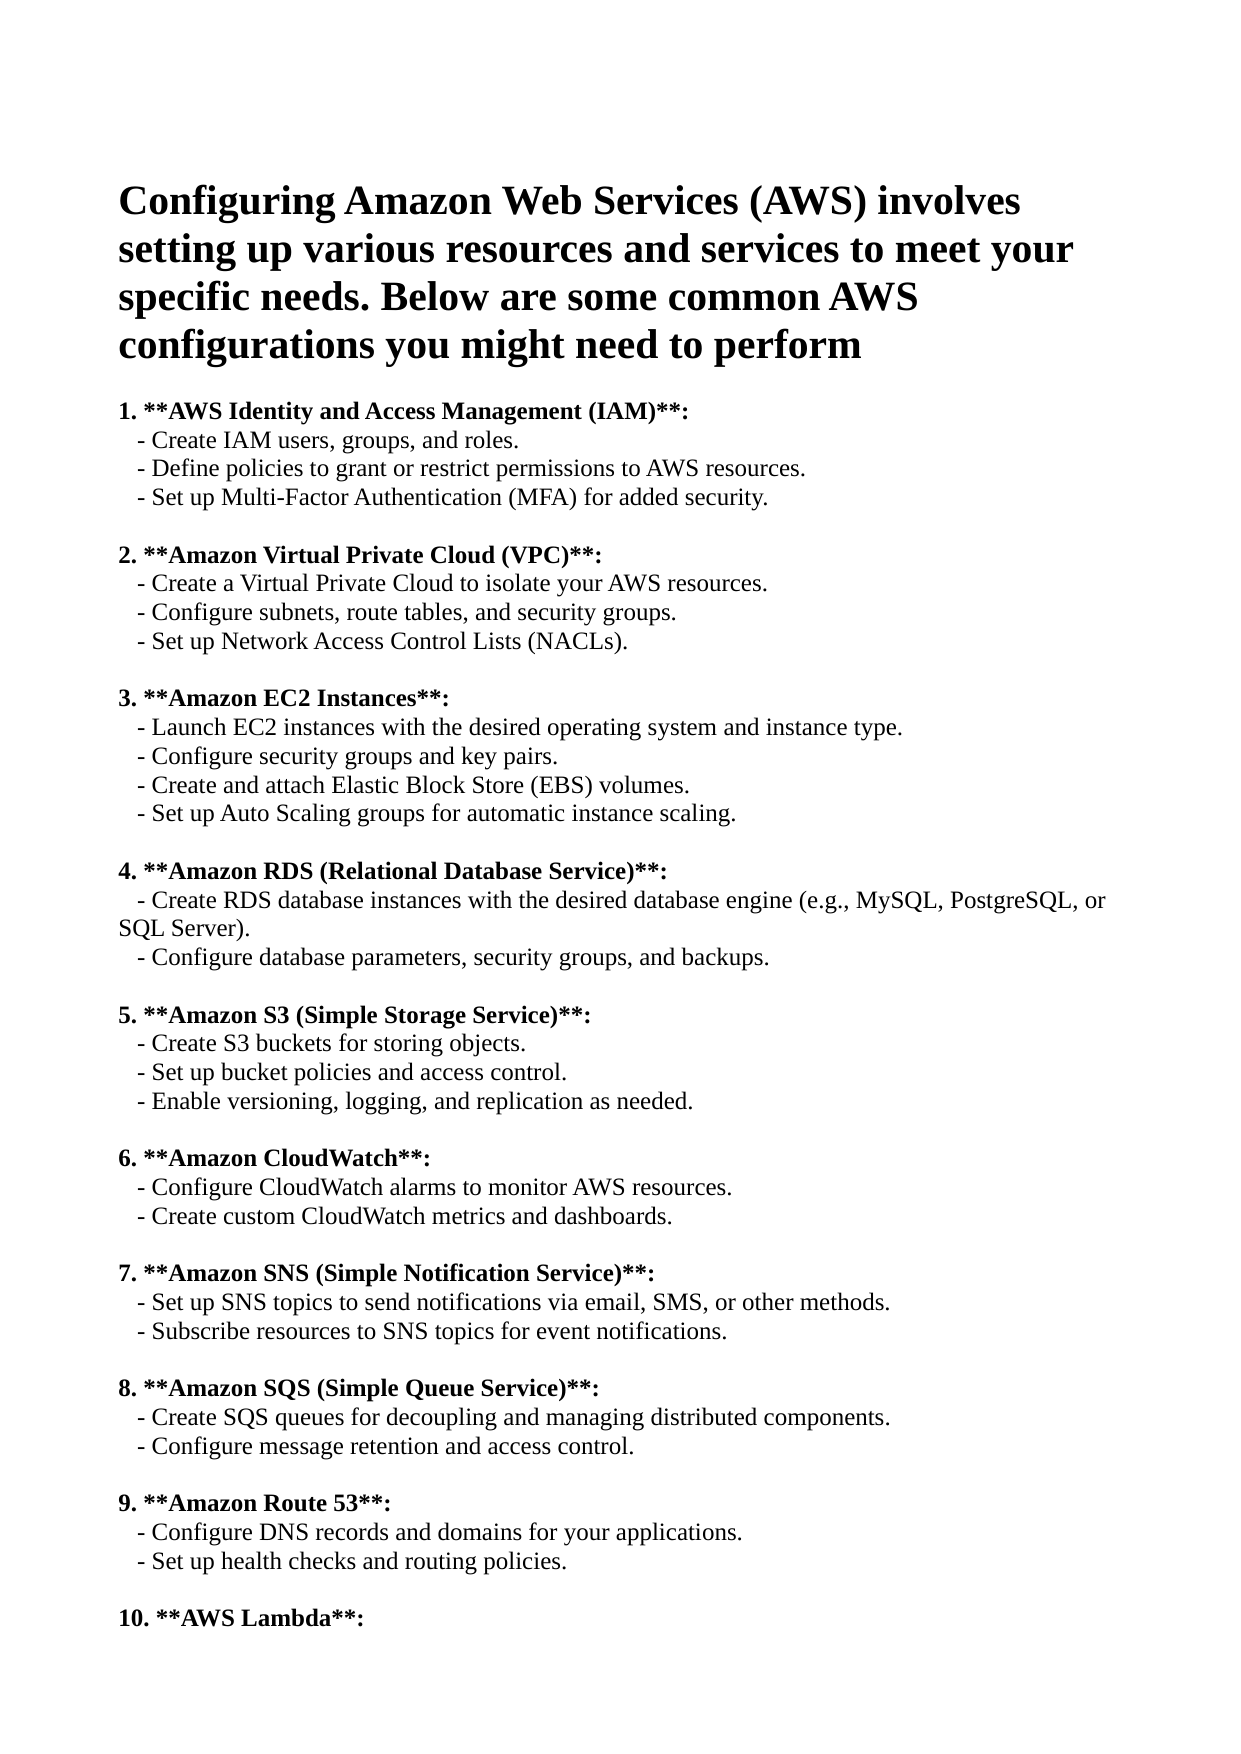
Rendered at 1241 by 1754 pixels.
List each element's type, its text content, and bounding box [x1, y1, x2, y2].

text - Set up Network Access Control Lists (NACLs). [118, 626, 1122, 655]
text - Subscribe resources to SNS topics for event notifications. [118, 1316, 1122, 1345]
text 8. **Amazon SQS (Simple Queue Service)**: [118, 1373, 1122, 1402]
text - Configure database parameters, security groups, and backups. [118, 942, 1122, 971]
text Configuring Amazon Web Services (AWS) involves setting up various resources and services to meet your specific needs. Below are some common AWS configurations you might need to perform [118, 176, 1122, 367]
text - Create and attach Elastic Block Store (EBS) volumes. [118, 770, 1122, 798]
text - Configure CloudWatch alarms to monitor AWS resources. [118, 1172, 1122, 1201]
text 7. **Amazon SNS (Simple Notification Service)**: [118, 1258, 1122, 1287]
text 3. **Amazon EC2 Instances**: [118, 683, 1122, 712]
text - Configure message retention and access control. [118, 1431, 1122, 1460]
text - Set up Auto Scaling groups for automatic instance scaling. [118, 798, 1122, 827]
text - Set up bucket policies and access control. [118, 1057, 1122, 1086]
text - Configure security groups and key pairs. [118, 741, 1122, 770]
text - Set up SNS topics to send notifications via email, SMS, or other methods. [118, 1287, 1122, 1316]
text - Define policies to grant or restrict permissions to AWS resources. [118, 453, 1122, 482]
text - Create a Virtual Private Cloud to isolate your AWS resources. [118, 568, 1122, 597]
text - Configure subnets, route tables, and security groups. [118, 597, 1122, 626]
text - Configure DNS records and domains for your applications. [118, 1517, 1122, 1546]
text - Create S3 buckets for storing objects. [118, 1028, 1122, 1057]
text - Set up Multi-Factor Authentication (MFA) for added security. [118, 482, 1122, 511]
text 1. **AWS Identity and Access Management (IAM)**: [118, 396, 1122, 425]
text 2. **Amazon Virtual Private Cloud (VPC)**: [118, 540, 1122, 568]
text 6. **Amazon CloudWatch**: [118, 1143, 1122, 1172]
text - Set up health checks and routing policies. [118, 1546, 1122, 1575]
text 9. **Amazon Route 53**: [118, 1488, 1122, 1517]
text - Create RDS database instances with the desired database engine (e.g., MySQL, PostgreSQL, or SQL Server). [118, 885, 1122, 942]
text - Create IAM users, groups, and roles. [118, 425, 1122, 453]
text - Create SQS queues for decoupling and managing distributed components. [118, 1402, 1122, 1431]
text 4. **Amazon RDS (Relational Database Service)**: [118, 856, 1122, 885]
text 5. **Amazon S3 (Simple Storage Service)**: [118, 1000, 1122, 1028]
text - Enable versioning, logging, and replication as needed. [118, 1086, 1122, 1115]
text 10. **AWS Lambda**: [118, 1603, 1122, 1632]
text - Launch EC2 instances with the desired operating system and instance type. [118, 712, 1122, 741]
text - Create custom CloudWatch metrics and dashboards. [118, 1201, 1122, 1230]
